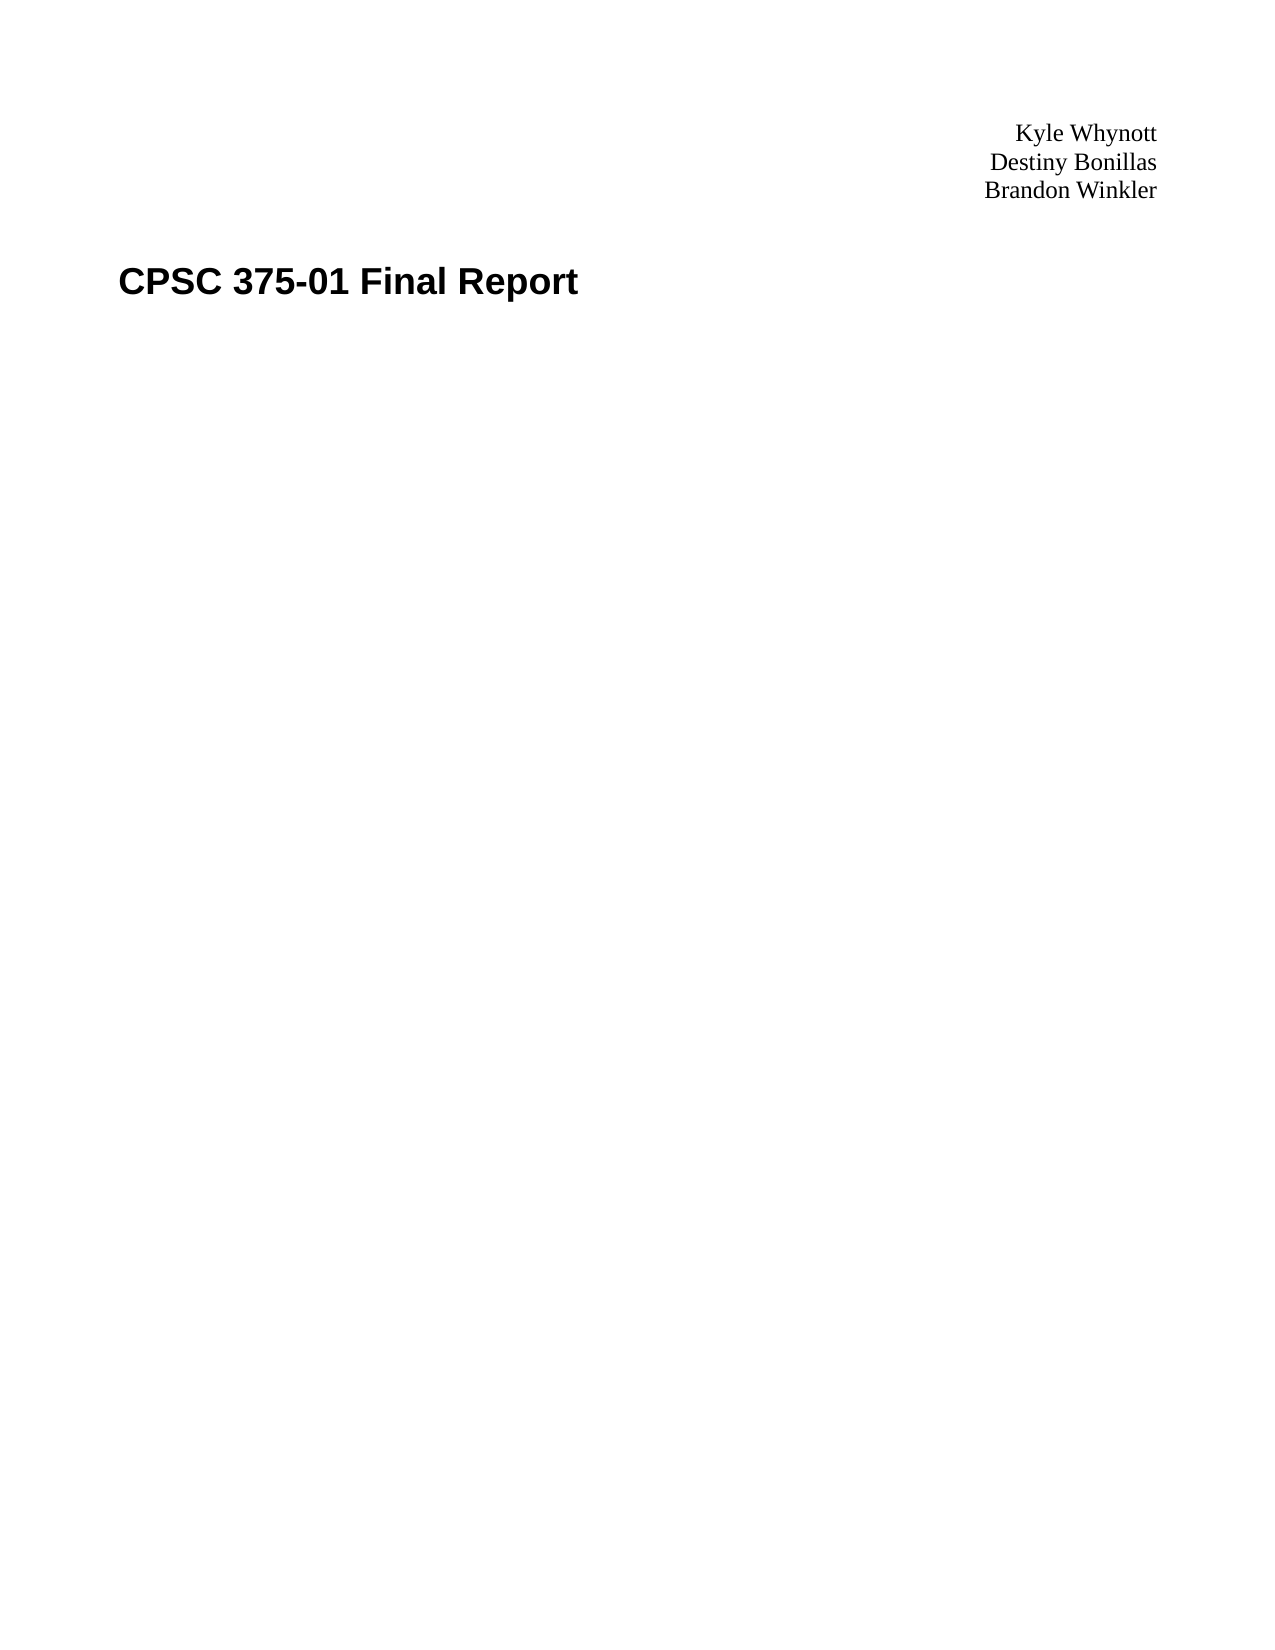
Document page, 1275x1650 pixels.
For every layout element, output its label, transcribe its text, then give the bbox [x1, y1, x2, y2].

subtitle CPSC 375-01 Final Report [118, 259, 1157, 302]
